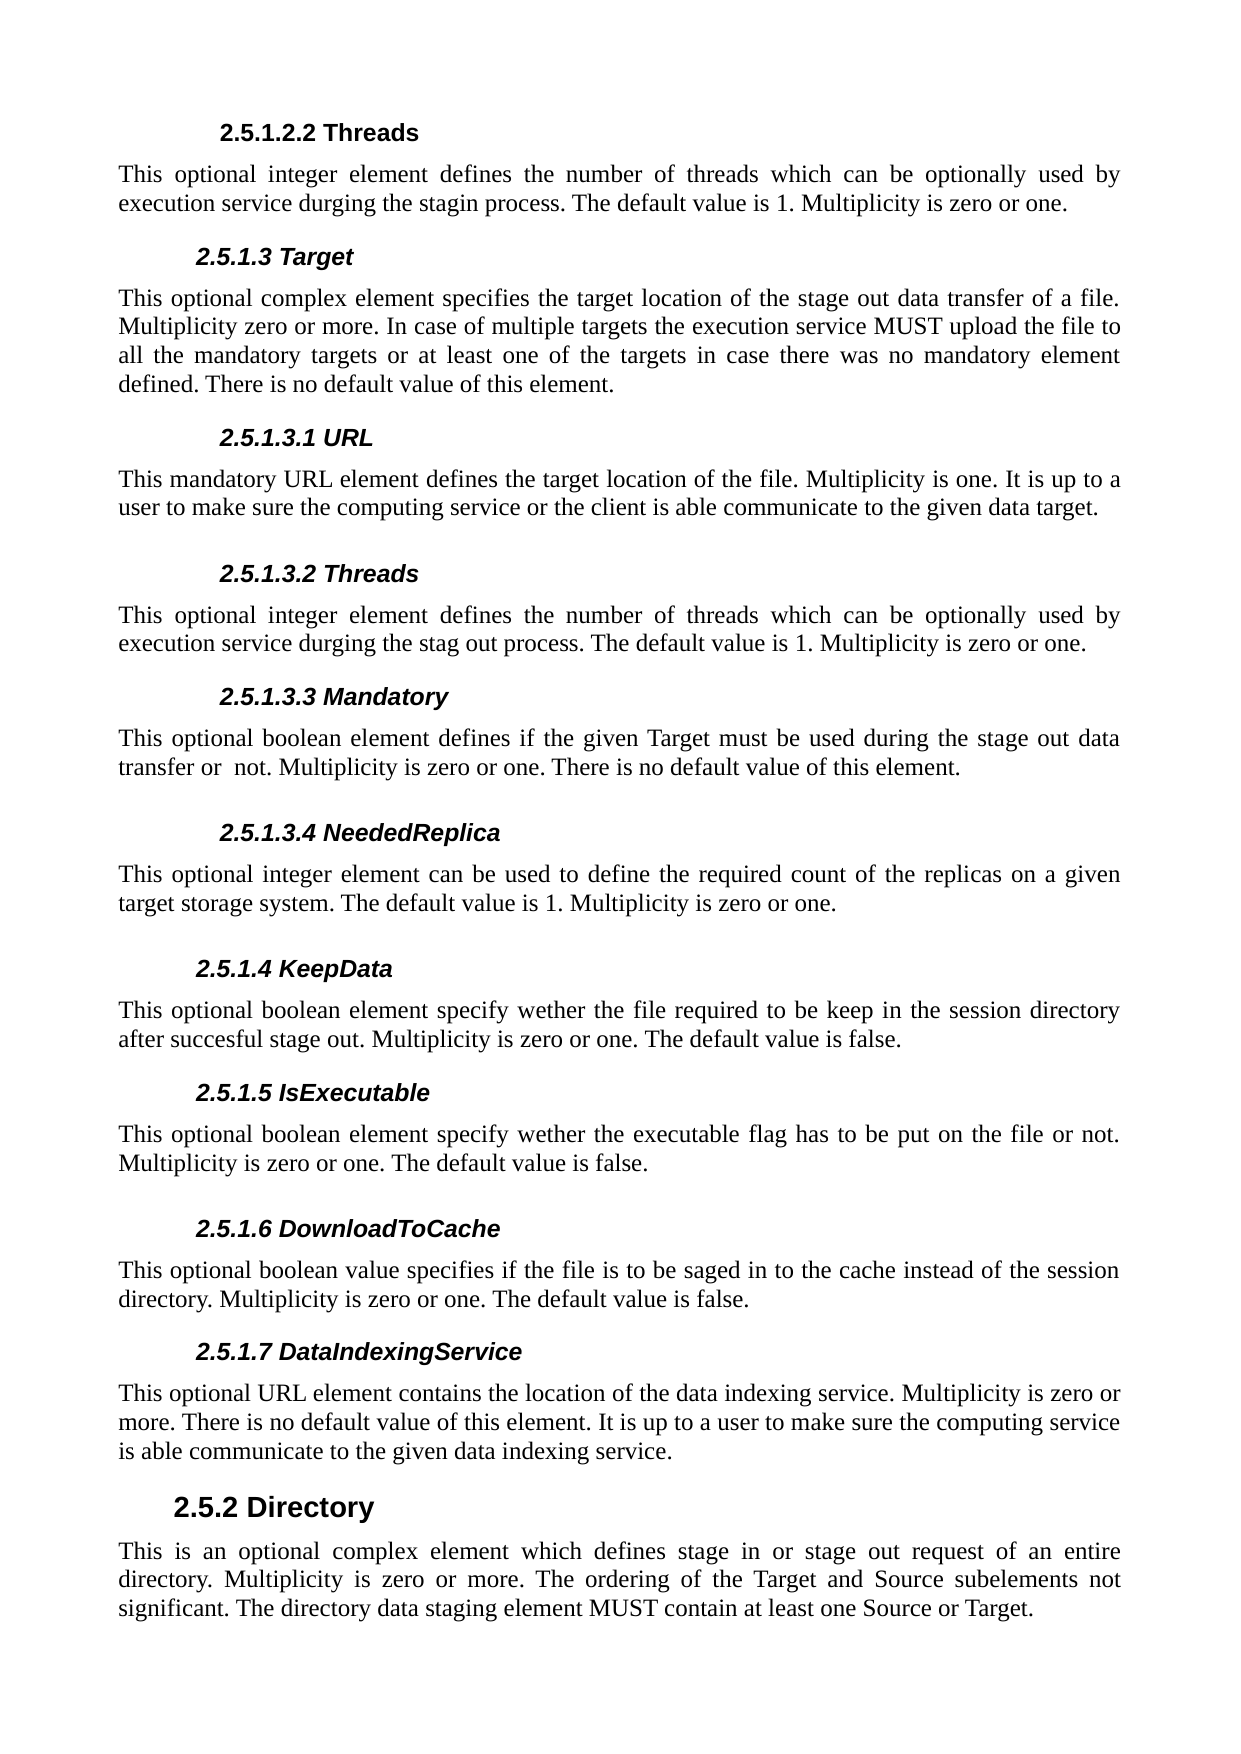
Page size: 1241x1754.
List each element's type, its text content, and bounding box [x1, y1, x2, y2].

text This optional integer element can be used to define the required count of the replicas on a given target storage system. The default value is 1. Multiplicity is zero or one. [118, 859, 1122, 917]
subtitle Target [189, 242, 1122, 270]
text This optional boolean element specify wether the executable flag has to be put on the file or not. Multiplicity is zero or one. The default value is false. [118, 1119, 1122, 1176]
subtitle Threads [213, 559, 1122, 587]
text This is an optional complex element which defines stage in or stage out request of an entire directory. Multiplicity is zero or more. The ordering of the Target and Source subelements not significant. The directory data staging element MUST contain at least one Source or Target. [118, 1536, 1122, 1622]
subtitle URL [213, 423, 1122, 451]
text This optional boolean value specifies if the file is to be saged in to the cache instead of the session directory. Multiplicity is zero or one. The default value is false. [118, 1255, 1122, 1312]
text This optional complex element specifies the target location of the stage out data transfer of a file. Multiplicity zero or more. In case of multiple targets the execution service MUST upload the file to all the mandatory targets or at least one of the targets in case there was no mandatory element defined. There is no default value of this element. [118, 283, 1122, 398]
subtitle Directory [165, 1490, 1122, 1523]
subtitle Threads [213, 118, 1122, 147]
text This optional integer element defines the number of threads which can be optionally used by execution service durging the stagin process. The default value is 1. Multiplicity is zero or one. [118, 159, 1122, 217]
text This optional boolean element defines if the given Target must be used during the stage out data transfer or not. Multiplicity is zero or one. There is no default value of this element. [118, 723, 1122, 781]
subtitle Mandatory [213, 682, 1122, 711]
subtitle DownloadToCache [189, 1214, 1122, 1242]
subtitle DataIndexingService [189, 1337, 1122, 1366]
subtitle NeededReplica [213, 818, 1122, 847]
text This optional boolean element specify wether the file required to be keep in the session directory after succesful stage out. Multiplicity is zero or one. The default value is false. [118, 995, 1122, 1053]
text This optional integer element defines the number of threads which can be optionally used by execution service durging the stag out process. The default value is 1. Multiplicity is zero or one. [118, 600, 1122, 657]
subtitle IsExecutable [189, 1078, 1122, 1106]
text This mandatory URL element defines the target location of the file. Multiplicity is one. It is up to a user to make sure the computing service or the client is able communicate to the given data target. [118, 464, 1122, 521]
text This optional URL element contains the location of the data indexing service. Multiplicity is zero or more. There is no default value of this element. It is up to a user to make sure the computing service is able communicate to the given data indexing service. [118, 1378, 1122, 1465]
subtitle KeepData [189, 954, 1122, 983]
